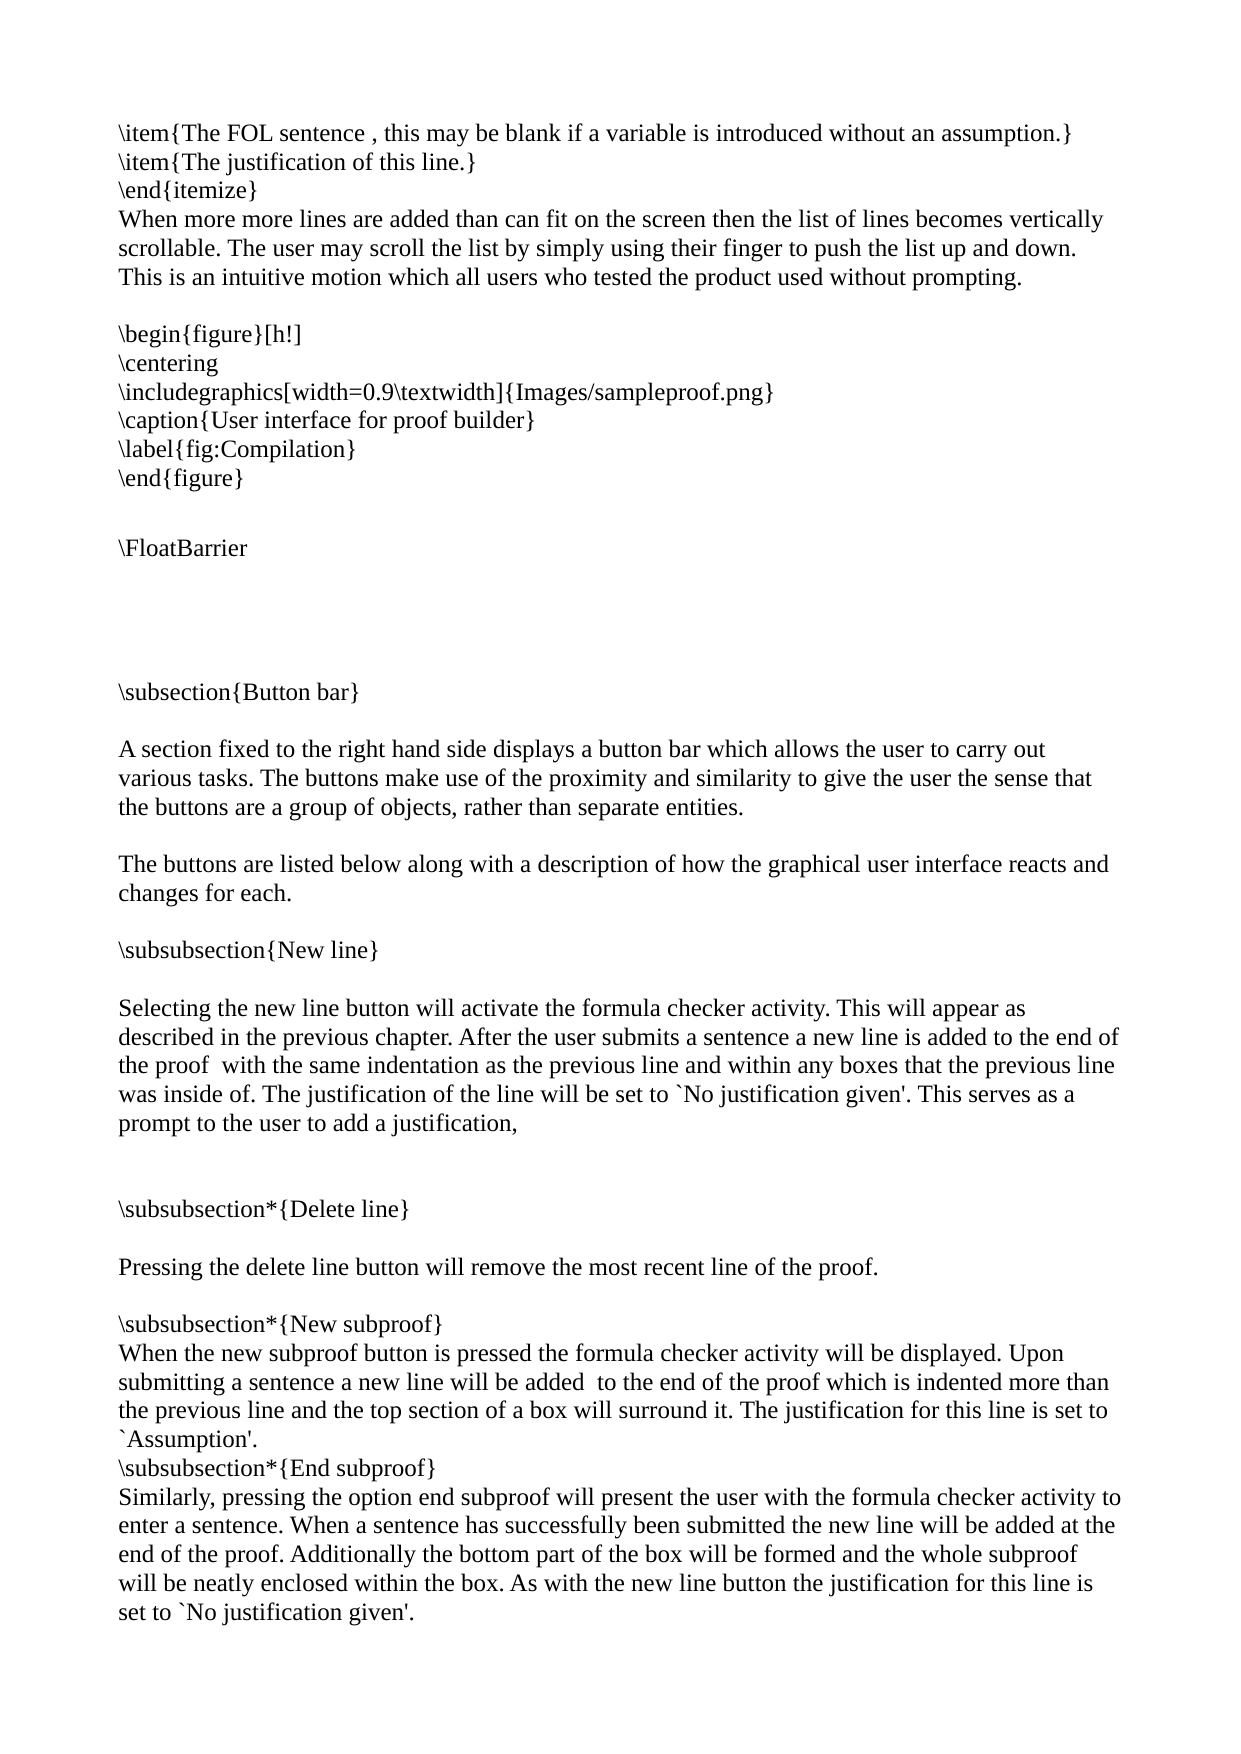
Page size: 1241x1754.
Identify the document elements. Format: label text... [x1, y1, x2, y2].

text \label{fig:Compilation} [118, 434, 1122, 463]
text \subsubsection*{New subproof} [118, 1309, 1122, 1338]
text \centering [118, 348, 1122, 377]
text \end{figure} [118, 463, 1122, 492]
text Similarly, pressing the option end subproof will present the user with the formula checker activity to enter a sentence. When a sentence has successfully been submitted the new line will be added at the end of the proof. Additionally the bottom part of the box will be formed and the whole subproof will be neatly enclosed within the box. As with the new line button the justification for this line is set to `No justification given'. [118, 1482, 1122, 1626]
text \subsubsection{New line} [118, 936, 1122, 964]
text \subsubsection*{End subproof} [118, 1453, 1122, 1482]
text \end{itemize} [118, 176, 1122, 204]
text When more more lines are added than can fit on the screen then the list of lines becomes vertically scrollable. The user may scroll the list by simply using their finger to push the list up and down. This is an intuitive motion which all users who tested the product used without prompting. [118, 204, 1122, 291]
text \begin{figure}[h!] [118, 319, 1122, 348]
text \subsubsection*{Delete line} [118, 1194, 1122, 1223]
text \item{The justification of this line.} [118, 147, 1122, 176]
text Pressing the delete line button will remove the most recent line of the proof. [118, 1252, 1122, 1281]
text \item{The FOL sentence , this may be blank if a variable is introduced without an assumption.} [118, 118, 1122, 147]
text Selecting the new line button will activate the formula checker activity. This will appear as described in the previous chapter. After the user submits a sentence a new line is added to the end of the proof with the same indentation as the previous line and within any boxes that the previous line was inside of. The justification of the line will be set to `No justification given'. This serves as a prompt to the user to add a justification, [118, 993, 1122, 1137]
text \caption{User interface for proof builder} [118, 406, 1122, 434]
text \includegraphics[width=0.9\textwidth]{Images/sampleproof.png} [118, 377, 1122, 406]
text \FloatBarrier [118, 533, 1122, 562]
text The buttons are listed below along with a description of how the graphical user interface reacts and changes for each. [118, 849, 1122, 907]
text A section fixed to the right hand side displays a button bar which allows the user to carry out various tasks. The buttons make use of the proximity and similarity to give the user the sense that the buttons are a group of objects, rather than separate entities. [118, 734, 1122, 821]
text \subsection{Button bar} [118, 677, 1122, 706]
text When the new subproof button is pressed the formula checker activity will be displayed. Upon submitting a sentence a new line will be added to the end of the proof which is indented more than the previous line and the top section of a box will surround it. The justification for this line is set to `Assumption'. [118, 1338, 1122, 1453]
